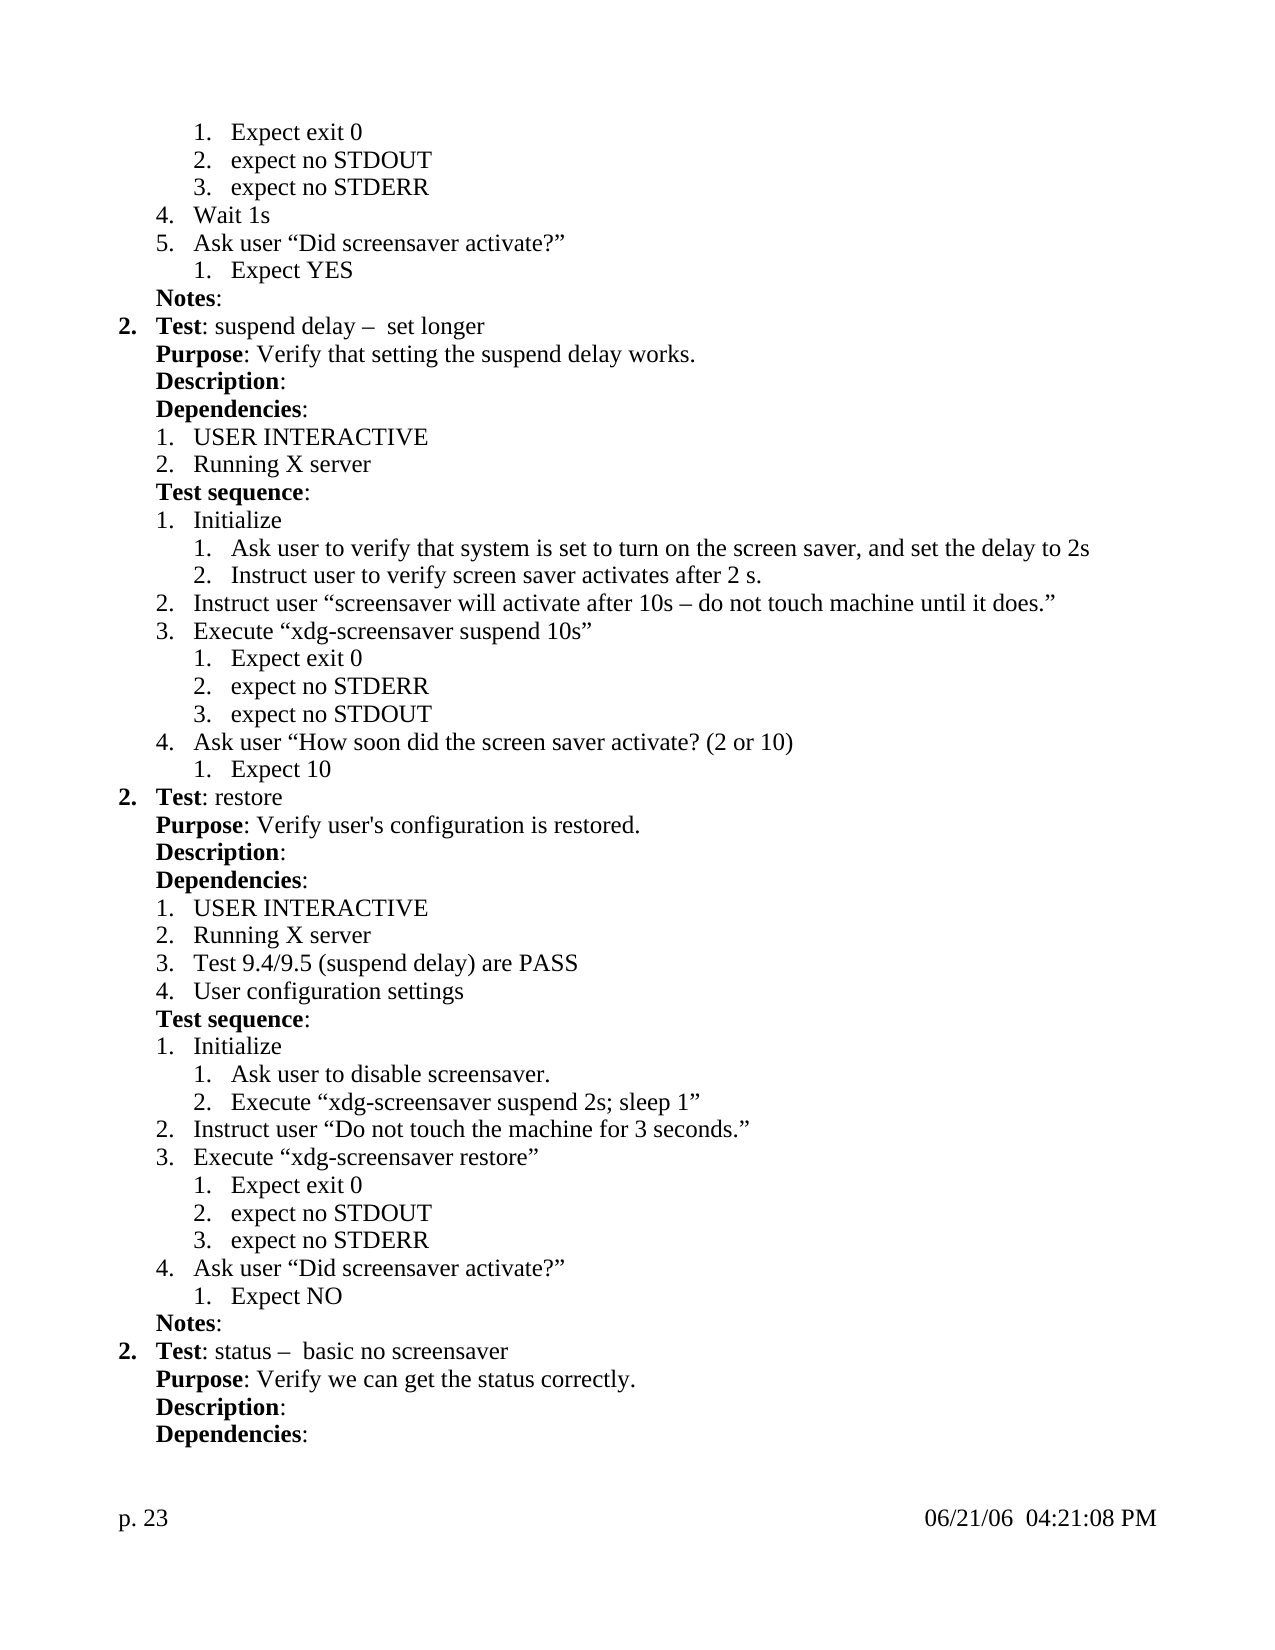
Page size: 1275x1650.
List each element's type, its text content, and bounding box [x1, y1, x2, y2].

list Ask user “How soon did the screen saver activate? (2 or 10) [156, 728, 1157, 755]
list expect no STDOUT [193, 700, 1157, 728]
list Expect 10 [193, 755, 1157, 783]
list USER INTERACTIVE [156, 423, 1157, 451]
list Wait 1s [156, 201, 1157, 229]
list Ask user “Did screensaver activate?” [156, 1254, 1157, 1282]
list Notes: [118, 1309, 1157, 1337]
list expect no STDERR [193, 672, 1157, 700]
list Dependencies: [118, 1420, 1157, 1448]
list Instruct user “screensaver will activate after 10s – do not touch machine until it does.” [156, 589, 1157, 617]
list User configuration settings [156, 977, 1157, 1005]
list Instruct user to verify screen saver activates after 2 s. [193, 561, 1157, 589]
list Running X server [156, 922, 1157, 949]
list Running X server [156, 451, 1157, 478]
list Expect exit 0 [193, 644, 1157, 672]
list Expect NO [193, 1282, 1157, 1309]
list Execute “xdg-screensaver suspend 10s” [156, 617, 1157, 644]
list Test sequence: [118, 478, 1157, 506]
list Expect exit 0 [193, 118, 1157, 146]
list Dependencies: [118, 866, 1157, 894]
list Execute “xdg-screensaver suspend 2s; sleep 1” [193, 1088, 1157, 1116]
list Expect exit 0 [193, 1171, 1157, 1199]
list expect no STDOUT [193, 146, 1157, 173]
list Ask user “Did screensaver activate?” [156, 229, 1157, 257]
list Ask user to disable screensaver. [193, 1060, 1157, 1088]
list Initialize [156, 1032, 1157, 1060]
list Test: suspend delay – set longer Purpose: Verify that setting the suspend delay works. Description: [118, 312, 1157, 395]
list Initialize [156, 506, 1157, 534]
list USER INTERACTIVE [156, 894, 1157, 922]
list Test: status – basic no screensaver Purpose: Verify we can get the status correctly. Description: [118, 1337, 1157, 1420]
list Test: restore Purpose: Verify user's configuration is restored. Description: [118, 783, 1157, 866]
list Ask user to verify that system is set to turn on the screen saver, and set the delay to 2s [193, 534, 1157, 561]
list expect no STDERR [193, 1226, 1157, 1254]
list Test 9.4/9.5 (suspend delay) are PASS [156, 949, 1157, 977]
list Test sequence: [118, 1005, 1157, 1032]
list expect no STDERR [193, 173, 1157, 201]
list Notes: [118, 284, 1157, 312]
list expect no STDOUT [193, 1199, 1157, 1226]
list Execute “xdg-screensaver restore” [156, 1143, 1157, 1171]
list Expect YES [193, 257, 1157, 284]
list Dependencies: [118, 395, 1157, 423]
list Instruct user “Do not touch the machine for 3 seconds.” [156, 1116, 1157, 1143]
